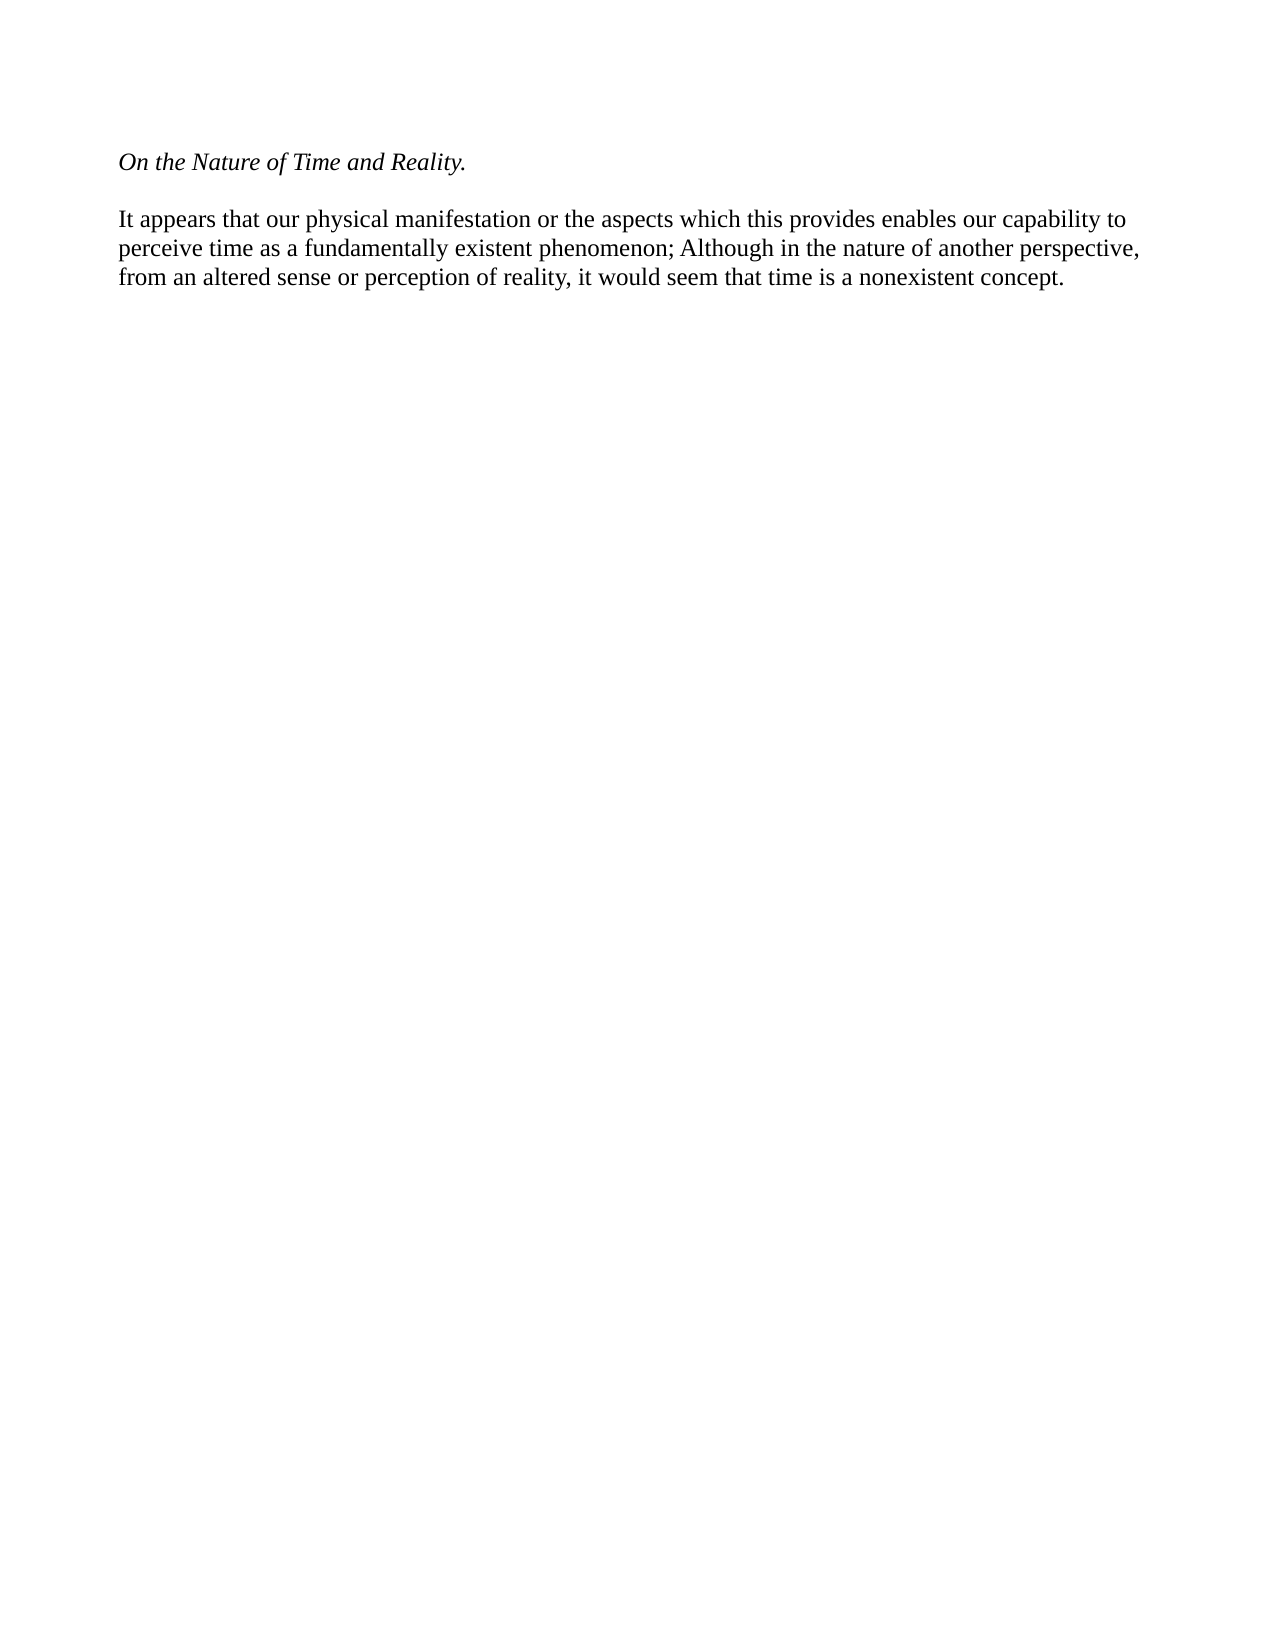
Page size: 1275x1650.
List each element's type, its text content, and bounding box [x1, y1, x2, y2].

text It appears that our physical manifestation or the aspects which this provides enables our capability to perceive time as a fundamentally existent phenomenon; Although in the nature of another perspective, from an altered sense or perception of reality, it would seem that time is a nonexistent concept. [118, 204, 1157, 291]
text On the Nature of Time and Reality. [118, 147, 1157, 176]
